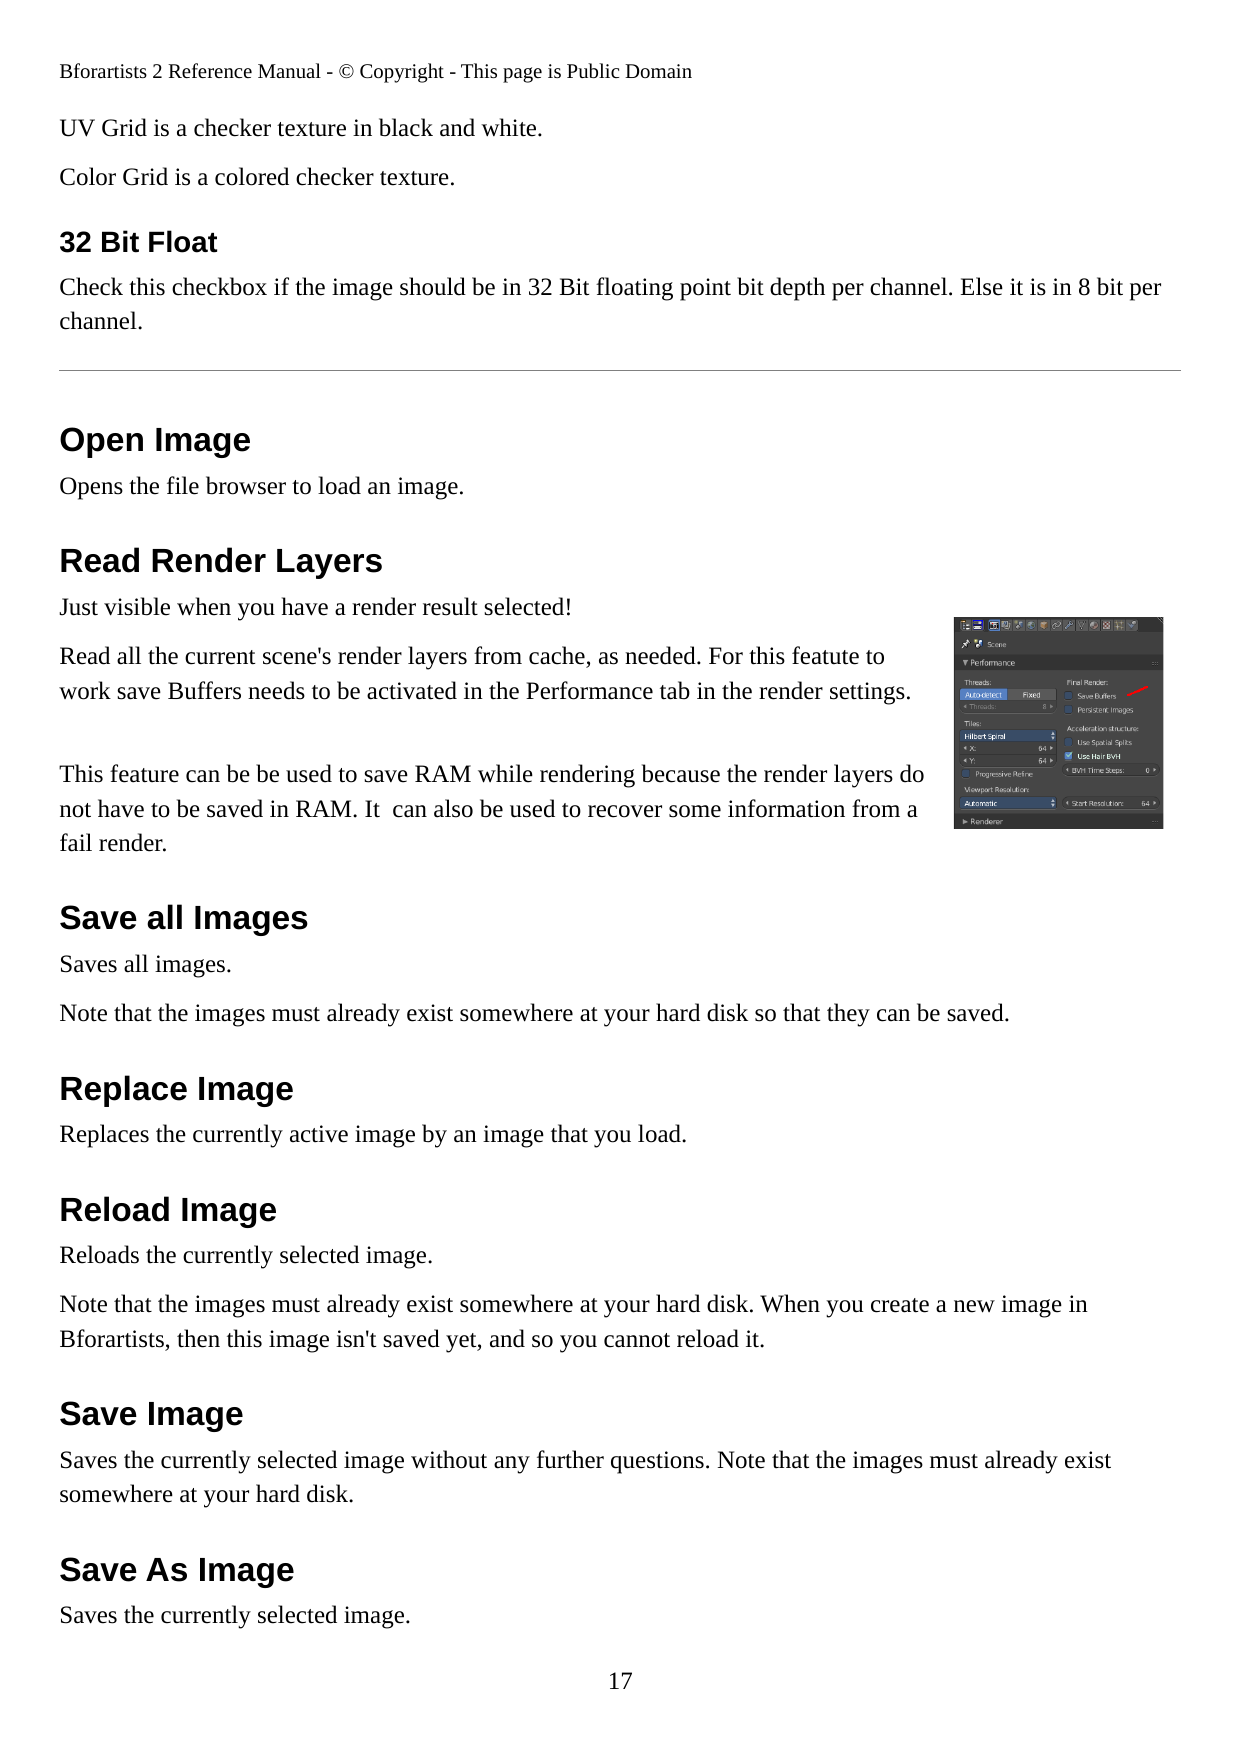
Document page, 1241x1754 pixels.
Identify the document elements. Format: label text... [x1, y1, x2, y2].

subtitle Save As Image [59, 1549, 1181, 1588]
subtitle 32 Bit Float [59, 225, 1181, 259]
text Color Grid is a colored checker texture. [59, 162, 1181, 190]
text Check this checkbox if the image should be in 32 Bit floating point bit depth per channel. Else it is in 8 bit per channel. [59, 272, 1181, 335]
subtitle Read Render Layers [59, 541, 1181, 580]
text Saves all images. [59, 949, 1181, 978]
text Replaces the currently active image by an image that you load. [59, 1119, 1181, 1148]
subtitle Save Image [59, 1394, 1181, 1433]
text Opens the file browser to load an image. [59, 471, 1181, 500]
text Note that the images must already exist somewhere at your hard disk. When you create a new image in Bforartists, then this image isn't saved yet, and so you cannot reload it. [59, 1289, 1181, 1353]
subtitle Reload Image [59, 1189, 1181, 1228]
subtitle Replace Image [59, 1068, 1181, 1107]
text Just visible when you have a render result selected! [59, 592, 1181, 621]
text Saves the currently selected image without any further questions. Note that the images must already exist somewhere at your hard disk. [59, 1445, 1181, 1508]
picture [953, 617, 1164, 829]
text Read all the current scene's render layers from cache, as needed. For this featute to work save Buffers needs to be activated in the Performance tab in the render settings. [59, 641, 953, 704]
text Saves the currently selected image. [59, 1601, 1181, 1629]
text UV Grid is a checker texture in black and white. [59, 113, 1181, 141]
subtitle Open Image [59, 420, 1181, 459]
subtitle Save all Images [59, 898, 1181, 937]
text Reloads the currently selected image. [59, 1241, 1181, 1269]
text Note that the images must already exist somewhere at your hard disk so that they can be saved. [59, 998, 1181, 1027]
text This feature can be be used to save RAM while rendering because the render layers do not have to be saved in RAM. It can also be used to recover some information from a fail render. [59, 725, 1181, 857]
